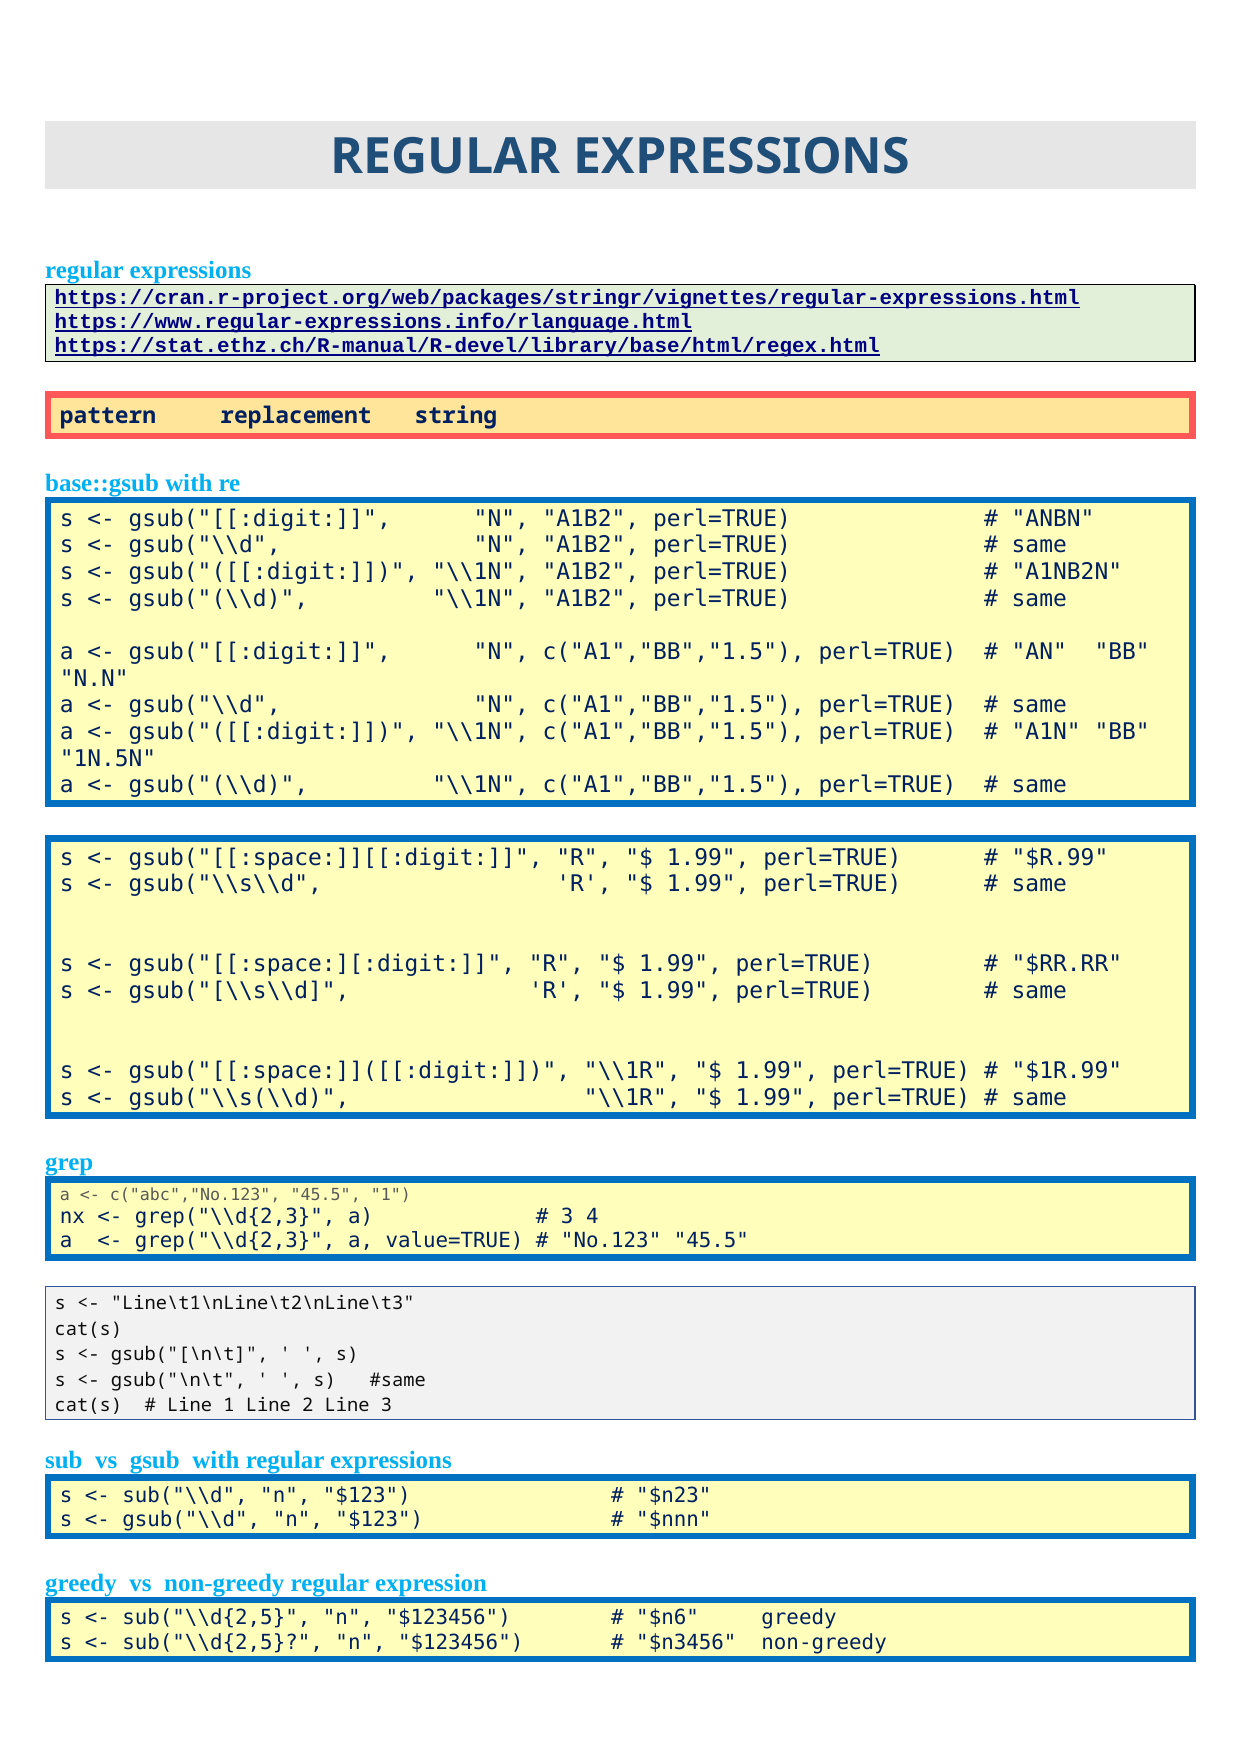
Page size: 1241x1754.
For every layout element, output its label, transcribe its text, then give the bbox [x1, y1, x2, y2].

text cat(s) # Line 1 Line 2 Line 3 [46, 1388, 1194, 1419]
text s <- gsub("\\d", "n", "$123") # "$nnn" [51, 1499, 1189, 1533]
text s <- gsub("[[:digit:]]", "N", "A1B2", perl=TRUE) # "ANBN" [51, 503, 1189, 523]
text https://www.regular-expressions.info/rlanguage.html [46, 308, 1194, 331]
text s <- gsub("([[:digit:]])", "\\1N", "A1B2", perl=TRUE) # "A1NB2N" [51, 550, 1189, 577]
text cat(s) [46, 1312, 1194, 1337]
text https://stat.ethz.ch/R-manual/R-devel/library/base/html/regex.html [46, 331, 1194, 361]
text a <- grep("\\d{2,3}", a, value=TRUE) # "No.123" "45.5" [51, 1220, 1189, 1254]
text a <- c("abc","No.123", "45.5", "1") [51, 1183, 1189, 1196]
text s <- "Line\t1\nLine\t2\nLine\t3" [46, 1287, 1194, 1312]
title regular expressions [45, 255, 1196, 284]
text a <- gsub("\\d", "N", c("A1","BB","1.5"), perl=TRUE) # same [51, 683, 1189, 710]
text a <- gsub("[[:digit:]]", "N", c("A1","BB","1.5"), perl=TRUE) # "AN" "BB" "N.N" [51, 630, 1189, 683]
text s <- gsub("[\n\t]", ' ', s) [46, 1337, 1194, 1363]
text s <- sub("\\d", "n", "$123") # "$n23" [51, 1481, 1189, 1499]
title grep [45, 1147, 1196, 1176]
text s <- gsub("\\s\\d", 'R', "$ 1.99", perl=TRUE) # same [51, 862, 1189, 889]
text s <- gsub("\\d", "N", "A1B2", perl=TRUE) # same [51, 523, 1189, 550]
text a <- gsub("(\\d)", "\\1N", c("A1","BB","1.5"), perl=TRUE) # same [51, 763, 1189, 800]
title greedy vs non-greedy regular expression [45, 1568, 1196, 1597]
text s <- gsub("\\s(\\d)", "\\1R", "$ 1.99", perl=TRUE) # same [51, 1075, 1189, 1112]
title sub vs gsub with regular expressions [45, 1446, 1196, 1474]
text nx <- grep("\\d{2,3}", a) # 3 4 [51, 1196, 1189, 1220]
text s <- gsub("[[:space:]]([[:digit:]])", "\\1R", "$ 1.99", perl=TRUE) # "$1R.99" [51, 1049, 1189, 1075]
text https://cran.r-project.org/web/packages/stringr/vignettes/regular-expressions.html [46, 285, 1194, 308]
text a <- gsub("([[:digit:]])", "\\1N", c("A1","BB","1.5"), perl=TRUE) # "A1N" "BB" "1N.5N" [51, 710, 1189, 763]
text s <- gsub("\n\t", ' ', s) #same [46, 1363, 1194, 1388]
subtitle REGULAR EXPRESSIONS [45, 121, 1196, 189]
text s <- sub("\\d{2,5}?", "n", "$123456") # "$n3456" non-greedy [51, 1621, 1189, 1656]
text s <- gsub("[[:space:][:digit:]]", "R", "$ 1.99", perl=TRUE) # "$RR.RR" [51, 942, 1189, 969]
text s <- gsub("[\\s\\d]", 'R', "$ 1.99", perl=TRUE) # same [51, 969, 1189, 995]
text pattern replacement string [51, 398, 1189, 433]
text s <- sub("\\d{2,5}", "n", "$123456") # "$n6" greedy [51, 1603, 1189, 1621]
title base::gsub with re [45, 468, 1196, 497]
text s <- gsub("(\\d)", "\\1N", "A1B2", perl=TRUE) # same [51, 577, 1189, 603]
text s <- gsub("[[:space:]][[:digit:]]", "R", "$ 1.99", perl=TRUE) # "$R.99" [51, 842, 1189, 862]
